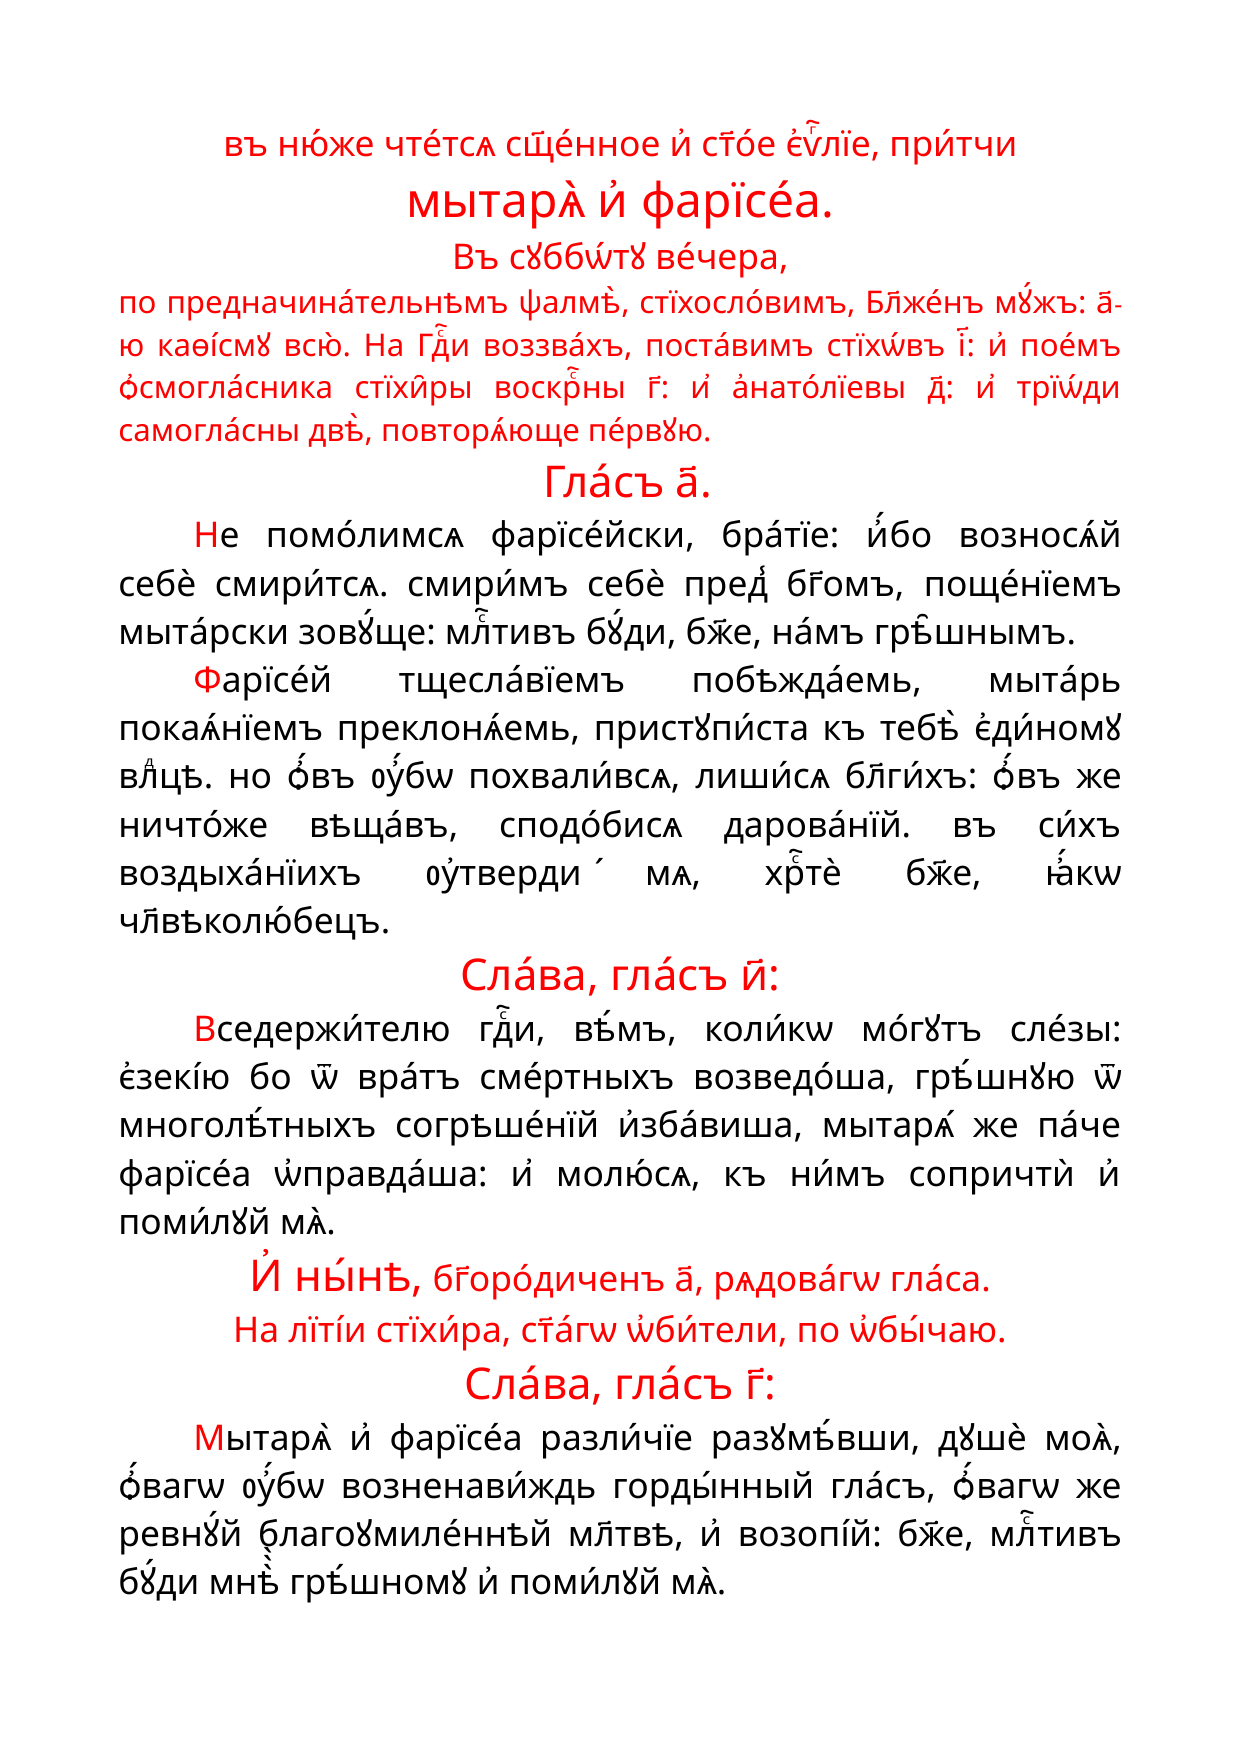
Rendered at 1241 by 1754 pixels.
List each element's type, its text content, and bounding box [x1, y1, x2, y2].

text въ ню́же чте́тсѧ сщ҃е́нное и҆ ст҃о́е є҆ѵⷢ҇лїе, при́тчи [118, 118, 1122, 166]
text Не помо́лимсѧ фарїсе́йски, бра́тїе: и҆́бо возносѧ́й себѐ смири́тсѧ. смири́мъ себѐ пред̾ бг҃омъ, поще́нїемъ мыта́рски зовꙋ́ще: млⷭ҇тивъ бꙋ́ди, бж҃е, на́мъ грѣ̑шнымъ. [118, 510, 1122, 654]
text На лїті́и стїхи́ра, ст҃а́гѡ ѡ҆би́тели, по ѡ҆бы́чаю. [118, 1304, 1122, 1352]
text И҆ ны́нѣ, бг҃оро́диченъ а҃, рѧдова́гѡ гла́са. [118, 1245, 1122, 1304]
text Фарїсе́й тщесла́вїемъ побѣжда́емь, мыта́рь покаѧ́нїемъ преклонѧ́емь, пристꙋпи́ста къ тебѣ̀ є҆ди́номꙋ влⷣцѣ. но ѻ҆́въ ᲂу҆́бѡ похвали́всѧ, лиши́сѧ бл҃ги́хъ: ѻ҆́въ же ничто́же вѣща́въ, сподо́бисѧ дарова́нїй. въ си́хъ воздыха́нїихъ ᲂу҆тверди́ мѧ, хрⷭ҇тѐ бж҃е, ꙗ҆́кѡ чл҃вѣколю́бецъ. [118, 654, 1122, 944]
text Мытарѧ̀ и҆ фарїсе́а разли́чїе разꙋмѣ́вши, дꙋшѐ моѧ̀, ѻ҆́вагѡ ᲂу҆́бѡ возненави́ждь горды́нный гла́съ, ѻ҆́вагѡ же ревнꙋ́й благоꙋмиле́ннѣй мл҃твѣ, и҆ возопі́й: бж҃е, млⷭ҇тивъ бꙋ́ди мнѣ̀̀̀ грѣ́шномꙋ и҆ поми́лꙋй мѧ̀. [118, 1412, 1122, 1605]
text мытарѧ̀ и҆ фарїсе́а. [118, 166, 1122, 232]
text Сла́ва, гла́съ г҃: [118, 1352, 1122, 1412]
text по предначина́тельнѣмъ ѱалмѣ̀, стїхосло́вимъ, Бл҃же́нъ мꙋ́жъ: а҃-ю каѳі́смꙋ всю̀. На Гдⷭ҇и воззва́хъ, поста́вимъ стїхѡ́въ і҃: и҆ пое́мъ ѻ҆смогла́сника стїхи̑ры воскрⷭ҇ны г҃: и҆ а҆нато́лїевы д҃: и҆ трїѡ́ди самогла́сны двѣ̀, повторѧ́юще пе́рвꙋю. [118, 280, 1122, 450]
text Въ сꙋббѡ́тꙋ ве́чера, [118, 232, 1122, 280]
text Сла́ва, гла́съ и҃: [118, 944, 1122, 1003]
text Гла́съ а҃. [118, 450, 1137, 510]
text Вседержи́телю гдⷭ҇и, вѣ́мъ, коли́кѡ мо́гꙋтъ сле́зы: є҆зекі́ю бо ѿ вра́тъ сме́ртныхъ возведо́ша, грѣ́шнꙋю ѿ многолѣ́тныхъ согрѣше́нїй и҆зба́виша, мытарѧ́ же па́че фарїсе́а ѡ҆правда́ша: и҆ молю́сѧ, къ ни́мъ сопричтѝ и҆ поми́лꙋй мѧ̀. [118, 1003, 1122, 1245]
